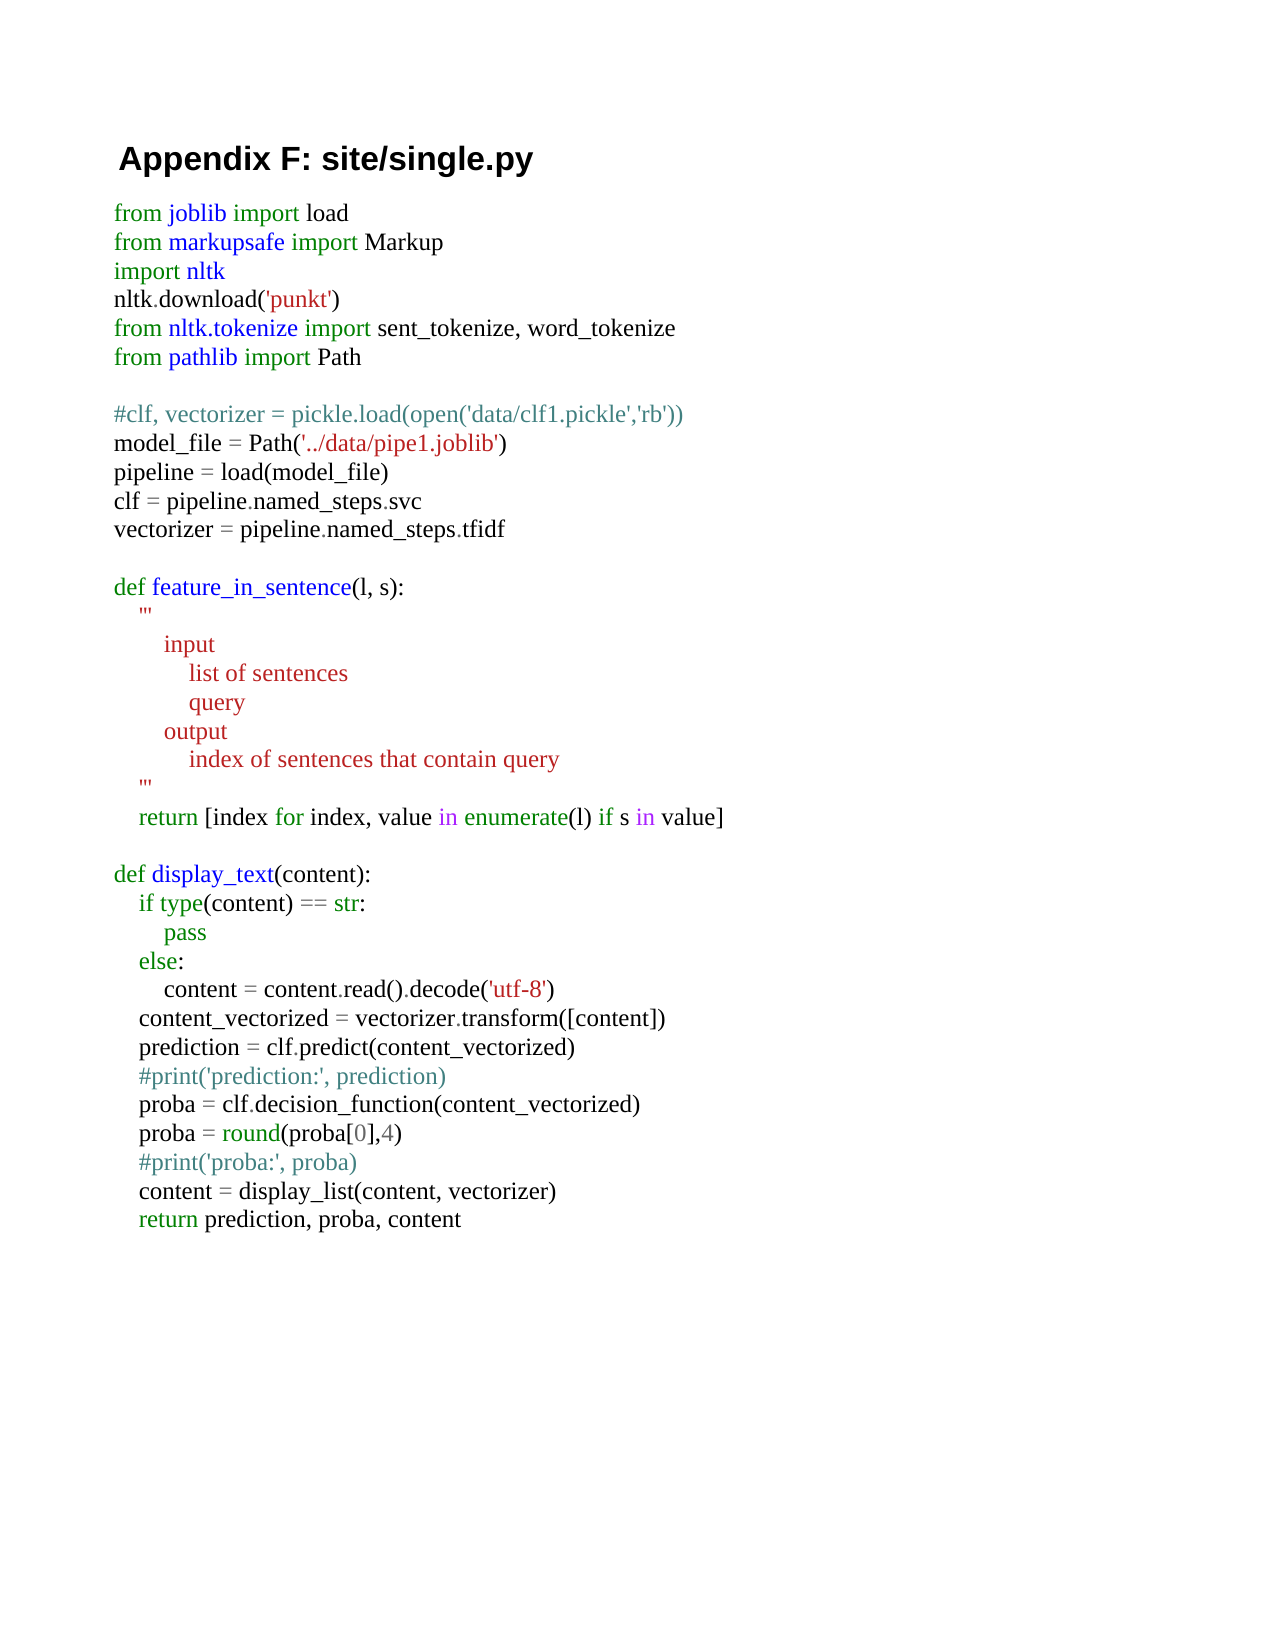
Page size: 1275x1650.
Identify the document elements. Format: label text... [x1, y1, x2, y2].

subtitle Appendix F: site/single.py [118, 139, 1157, 178]
